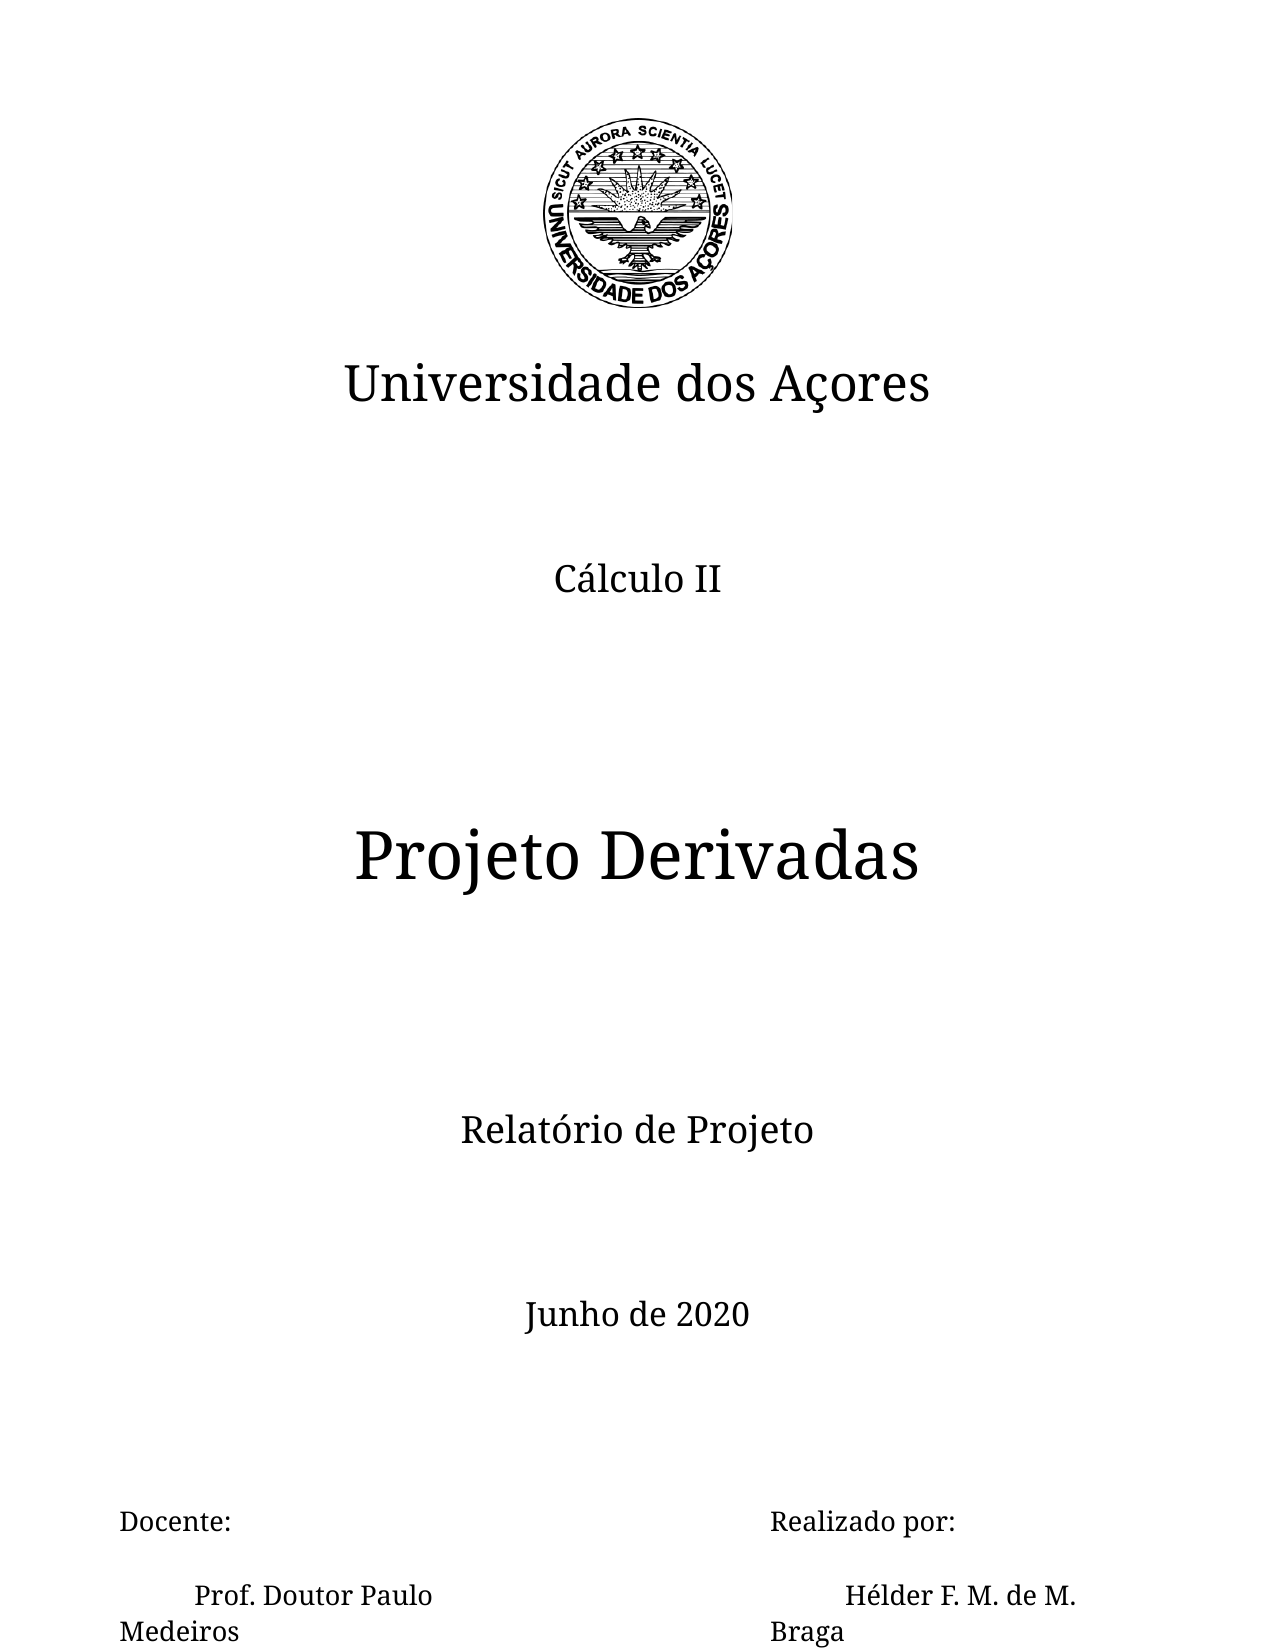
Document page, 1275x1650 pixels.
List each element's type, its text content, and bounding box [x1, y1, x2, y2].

text Projeto Derivadas [118, 808, 1157, 899]
text Junho de 2020 [118, 1290, 1157, 1336]
text Cálculo II [118, 552, 1157, 603]
picture [543, 118, 733, 308]
text Relatório de Projeto [118, 1103, 1157, 1154]
text Universidade dos Açores [118, 348, 1157, 416]
